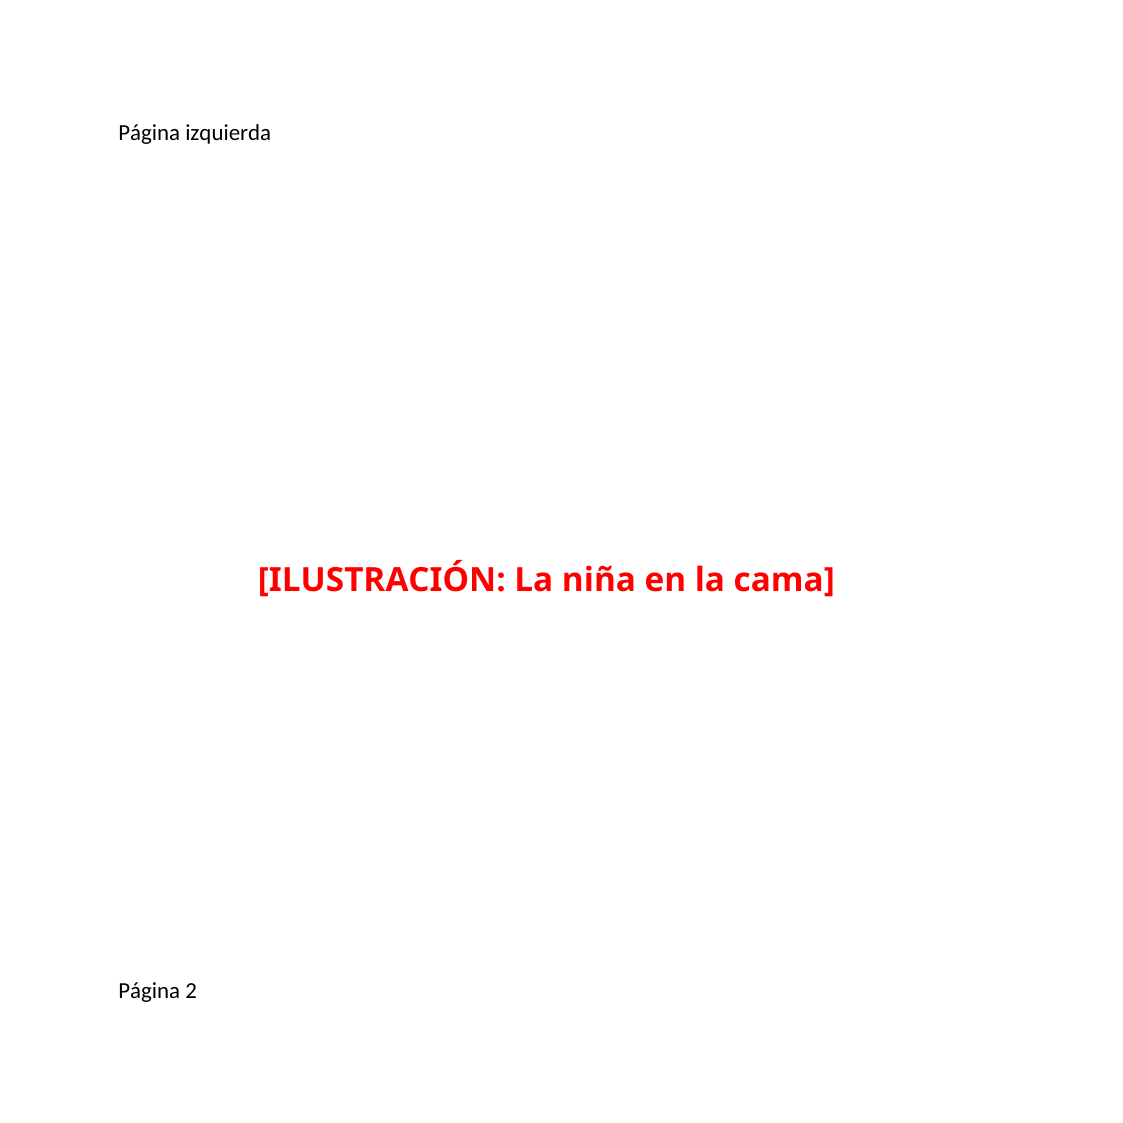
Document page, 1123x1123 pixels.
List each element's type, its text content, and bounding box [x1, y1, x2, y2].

text [ILUSTRACIÓN: La niña en la cama] [118, 556, 945, 601]
